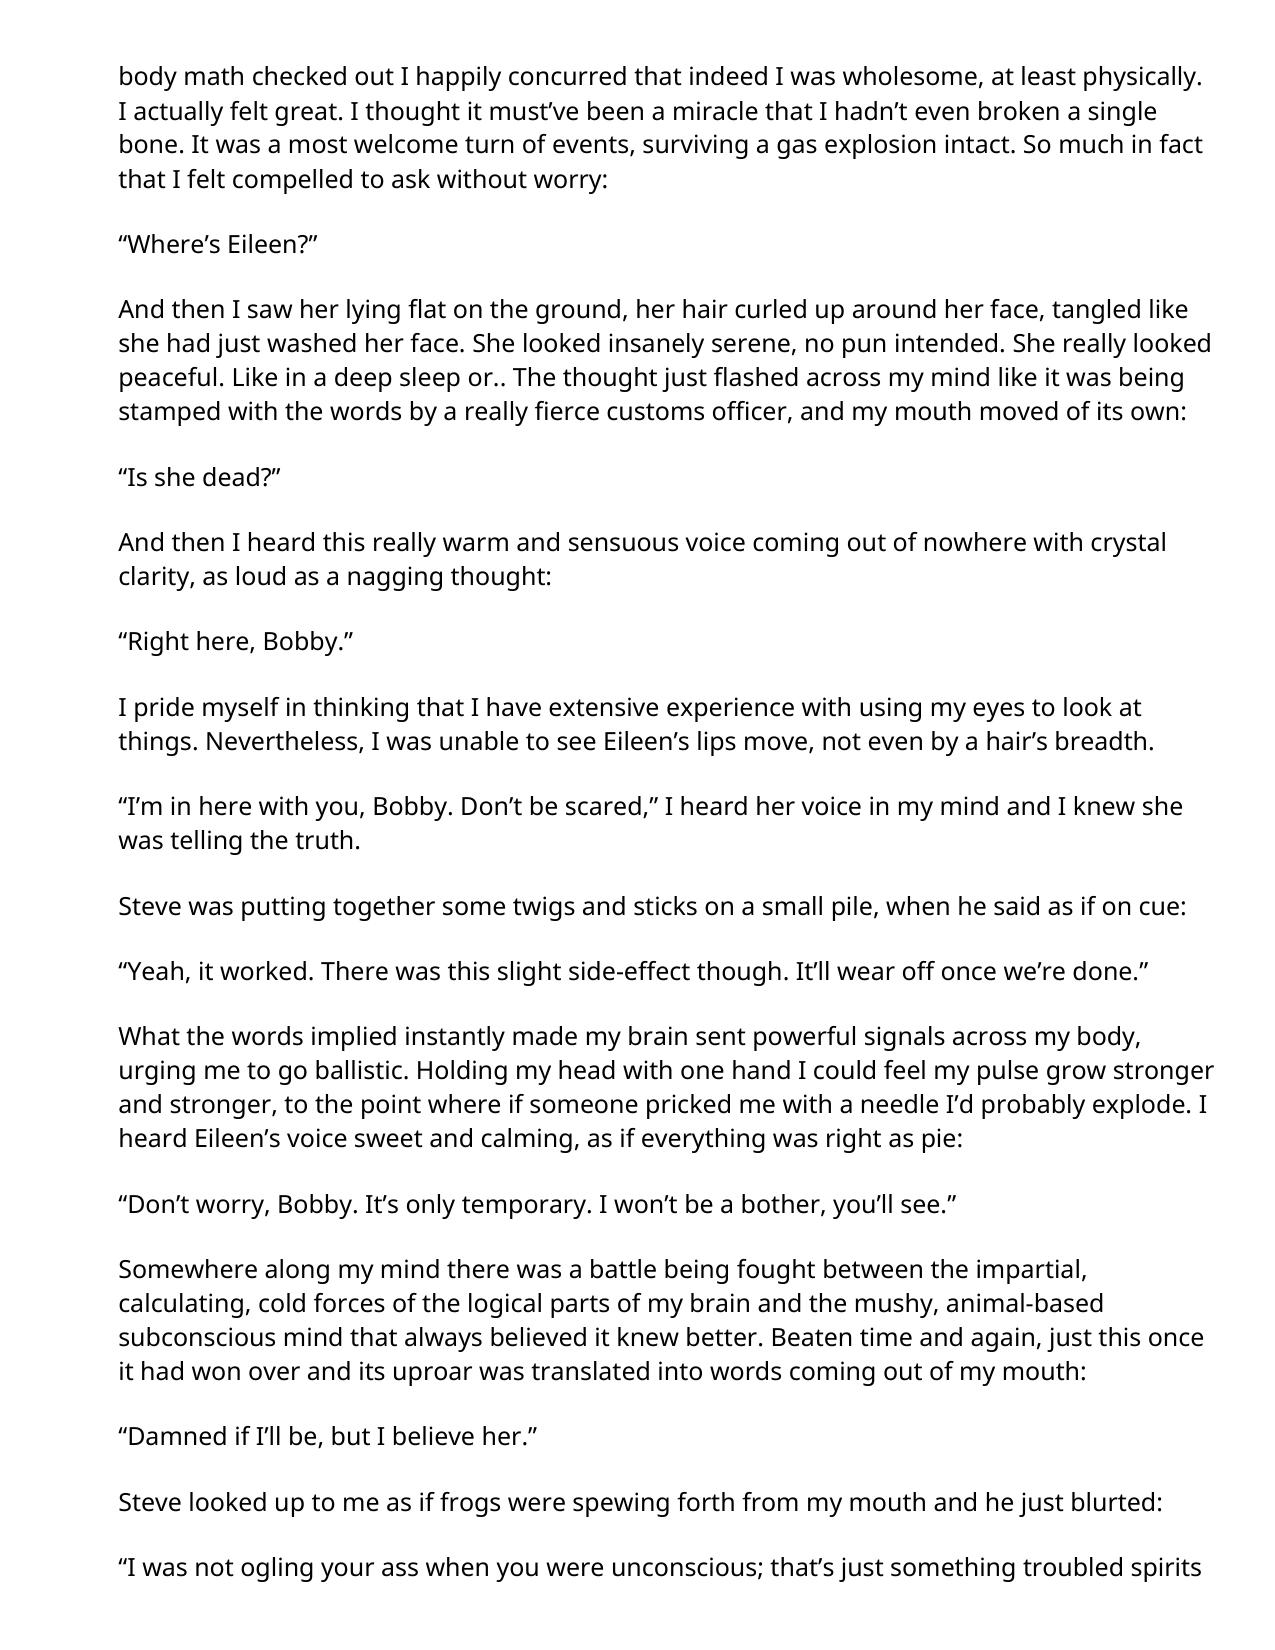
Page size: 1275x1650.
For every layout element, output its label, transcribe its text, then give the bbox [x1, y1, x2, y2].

text body math checked out I happily concurred that indeed I was wholesome, at least physically. I actually felt great. I thought it must’ve been a miracle that I hadn’t even broken a single bone. It was a most welcome turn of events, surviving a gas explosion intact. So much in fact that I felt compelled to ask without worry: [118, 59, 1216, 195]
text “Right here, Bobby.” [118, 624, 1216, 658]
text “Don’t worry, Bobby. It’s only temporary. I won’t be a bother, you’ll see.” [118, 1186, 1216, 1220]
text “Damned if I’ll be, but I believe her.” [118, 1419, 1216, 1453]
text “Is she dead?” [118, 459, 1216, 493]
text “I’m in here with you, Bobby. Don’t be scared,” I heard her voice in my mind and I knew she was telling the truth. [118, 789, 1216, 857]
text Steve looked up to me as if frogs were spewing forth from my mouth and he just blurted: [118, 1484, 1216, 1518]
text “Yeah, it worked. There was this slight side-effect though. It’ll wear off once we’re done.” [118, 953, 1216, 987]
text Somewhere along my mind there was a battle being fought between the impartial, calculating, cold forces of the logical parts of my brain and the mushy, animal-based subconscious mind that always believed it knew better. Beaten time and again, just this once it had won over and its uproar was translated into words coming out of my mouth: [118, 1252, 1216, 1388]
text “I was not ogling your ass when you were unconscious; that’s just something troubled spirits [118, 1550, 1216, 1584]
text I pride myself in thinking that I have extensive experience with using my eyes to look at things. Nevertheless, I was unable to see Eileen’s lips move, not even by a hair’s breadth. [118, 689, 1216, 757]
text And then I saw her lying flat on the ground, her hair curled up around her face, tangled like she had just washed her face. She looked insanely serene, no pun intended. She really looked peaceful. Like in a deep sleep or.. The thought just flashed across my mind like it was being stamped with the words by a really fierce customs officer, and my mouth moved of its own: [118, 292, 1216, 428]
text Steve was putting together some twigs and sticks on a small pile, when he said as if on cue: [118, 888, 1216, 922]
text “Where’s Eileen?” [118, 227, 1216, 261]
text And then I heard this really warm and sensuous voice coming out of nowhere with crystal clarity, as loud as a nagging thought: [118, 525, 1216, 593]
text What the words implied instantly made my brain sent powerful signals across my body, urging me to go ballistic. Holding my head with one hand I could feel my pulse grow stronger and stronger, to the point where if someone pricked me with a needle I’d probably explode. I heard Eileen’s voice sweet and calming, as if everything was right as pie: [118, 1019, 1216, 1155]
